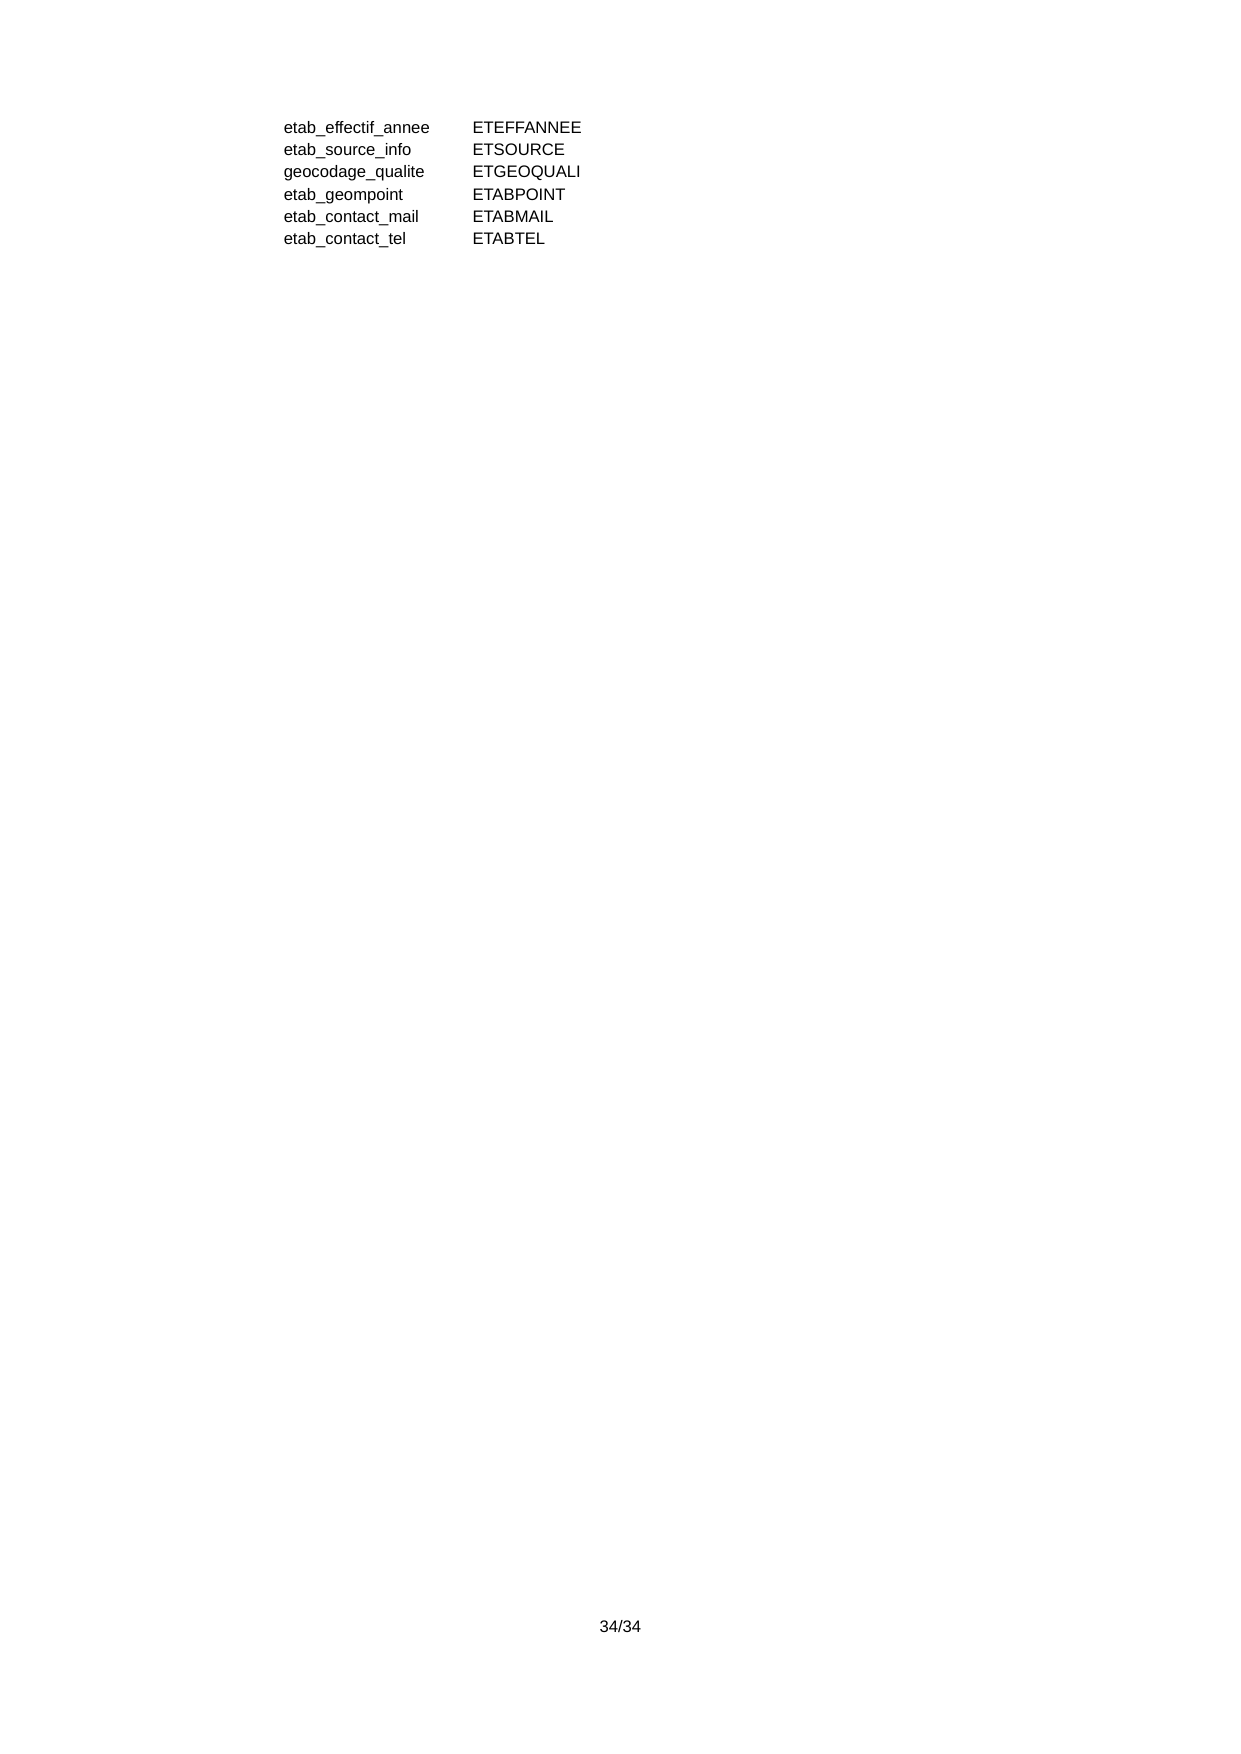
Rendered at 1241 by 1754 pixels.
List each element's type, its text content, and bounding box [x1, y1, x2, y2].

table_cell etab_effectif_annee [284, 118, 472, 140]
table_cell ETEFFANNEE [472, 118, 602, 140]
table_cell ETSOURCE [472, 140, 602, 162]
table_cell etab_geompoint [284, 184, 472, 206]
table_cell [118, 162, 283, 184]
table_cell etab_contact_mail [284, 206, 472, 228]
table_cell [118, 140, 283, 162]
table_cell [118, 229, 283, 251]
table_cell etab_contact_tel [284, 229, 472, 251]
table_cell [118, 184, 283, 206]
table_cell geocodage_qualite [284, 162, 472, 184]
table_cell ETABPOINT [472, 184, 602, 206]
table_cell [118, 118, 283, 140]
table_cell [118, 206, 283, 228]
table_cell ETABTEL [472, 229, 602, 251]
table_cell etab_source_info [284, 140, 472, 162]
table_cell ETABMAIL [472, 206, 602, 228]
table_cell ETGEOQUALI [472, 162, 602, 184]
